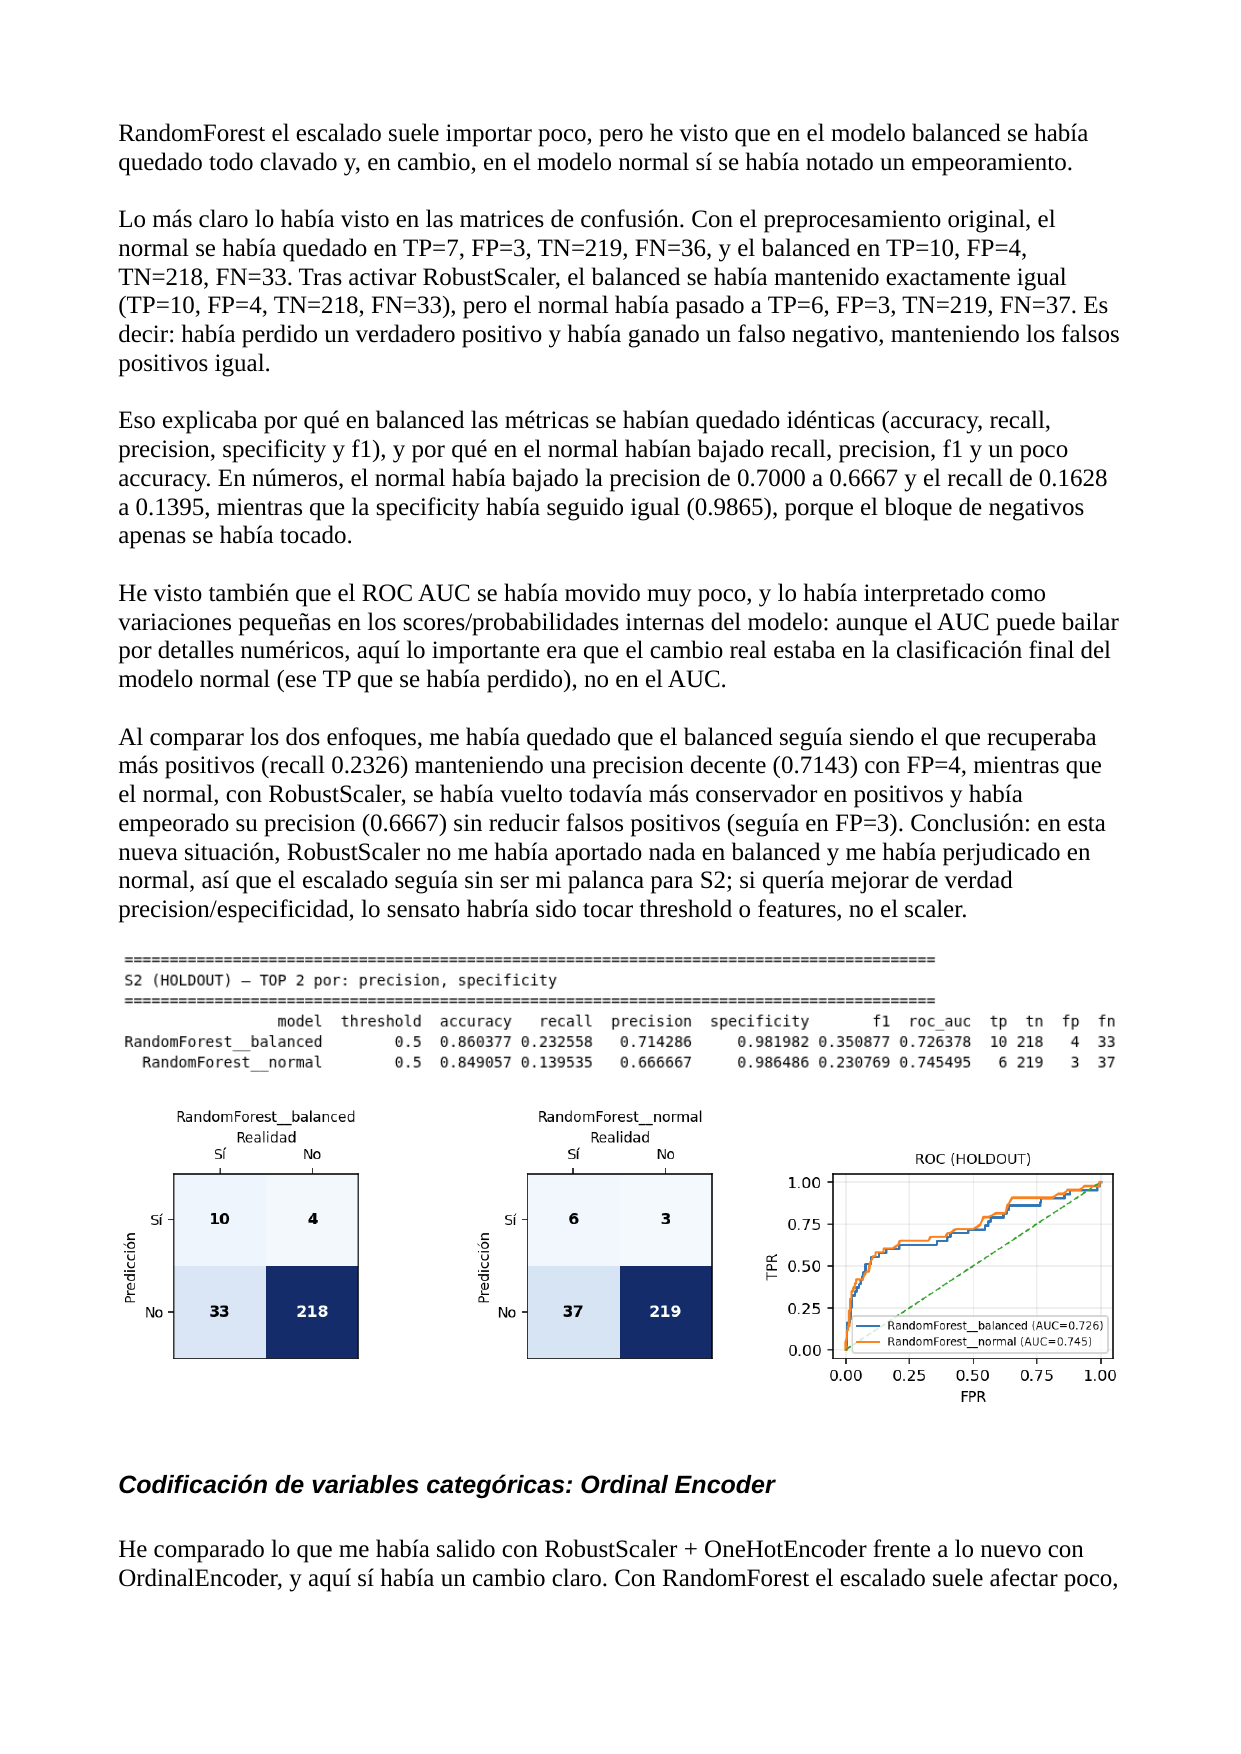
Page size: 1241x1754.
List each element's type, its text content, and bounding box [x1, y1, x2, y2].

subtitle Codificación de variables categóricas: Ordinal Encoder [118, 1470, 1122, 1499]
text Al comparar los dos enfoques, me había quedado que el balanced seguía siendo el que recuperaba más positivos (recall 0.2326) manteniendo una precision decente (0.7143) con FP=4, mientras que el normal, con RobustScaler, se había vuelto todavía más conservador en positivos y había empeorado su precision (0.6667) sin reducir falsos positivos (seguía en FP=3). Conclusión: en esta nueva situación, RobustScaler no me había aportado nada en balanced y me había perjudicado en normal, así que el escalado seguía sin ser mi palanca para S2; si quería mejorar de verdad precision/especificidad, lo sensato habría sido tocar threshold o features, no el scaler. [118, 722, 1122, 923]
text Eso explicaba por qué en balanced las métricas se habían quedado idénticas (accuracy, recall, precision, specificity y f1), y por qué en el normal habían bajado recall, precision, f1 y un poco accuracy. En números, el normal había bajado la precision de 0.7000 a 0.6667 y el recall de 0.1628 a 0.1395, mientras que la specificity había seguido igual (0.9865), porque el bloque de negativos apenas se había tocado. [118, 406, 1122, 549]
text He visto también que el ROC AUC se había movido muy poco, y lo había interpretado como variaciones pequeñas en los scores/probabilidades internas del modelo: aunque el AUC puede bailar por detalles numéricos, aquí lo importante era que el cambio real estaba en la clasificación final del modelo normal (ese TP que se había perdido), no en el AUC. [118, 578, 1122, 693]
text Lo más claro lo había visto en las matrices de confusión. Con el preprocesamiento original, el normal se había quedado en TP=7, FP=3, TN=219, FN=36, y el balanced en TP=10, FP=4, TN=218, FN=33. Tras activar RobustScaler, el balanced se había mantenido exactamente igual (TP=10, FP=4, TN=218, FN=33), pero el normal había pasado a TP=6, FP=3, TN=219, FN=37. Es decir: había perdido un verdadero positivo y había ganado un falso negativo, manteniendo los falsos positivos igual. [118, 204, 1122, 377]
text He comparado lo que me había salido con RobustScaler + OneHotEncoder frente a lo nuevo con OrdinalEncoder, y aquí sí había un cambio claro. Con RandomForest el escalado suele afectar poco, [118, 1534, 1122, 1592]
text RandomForest el escalado suele importar poco, pero he visto que en el modelo balanced se había quedado todo clavado y, en cambio, en el modelo normal sí se había notado un empeoramiento. [118, 118, 1122, 176]
picture [118, 951, 1123, 1074]
picture [118, 1102, 1123, 1407]
